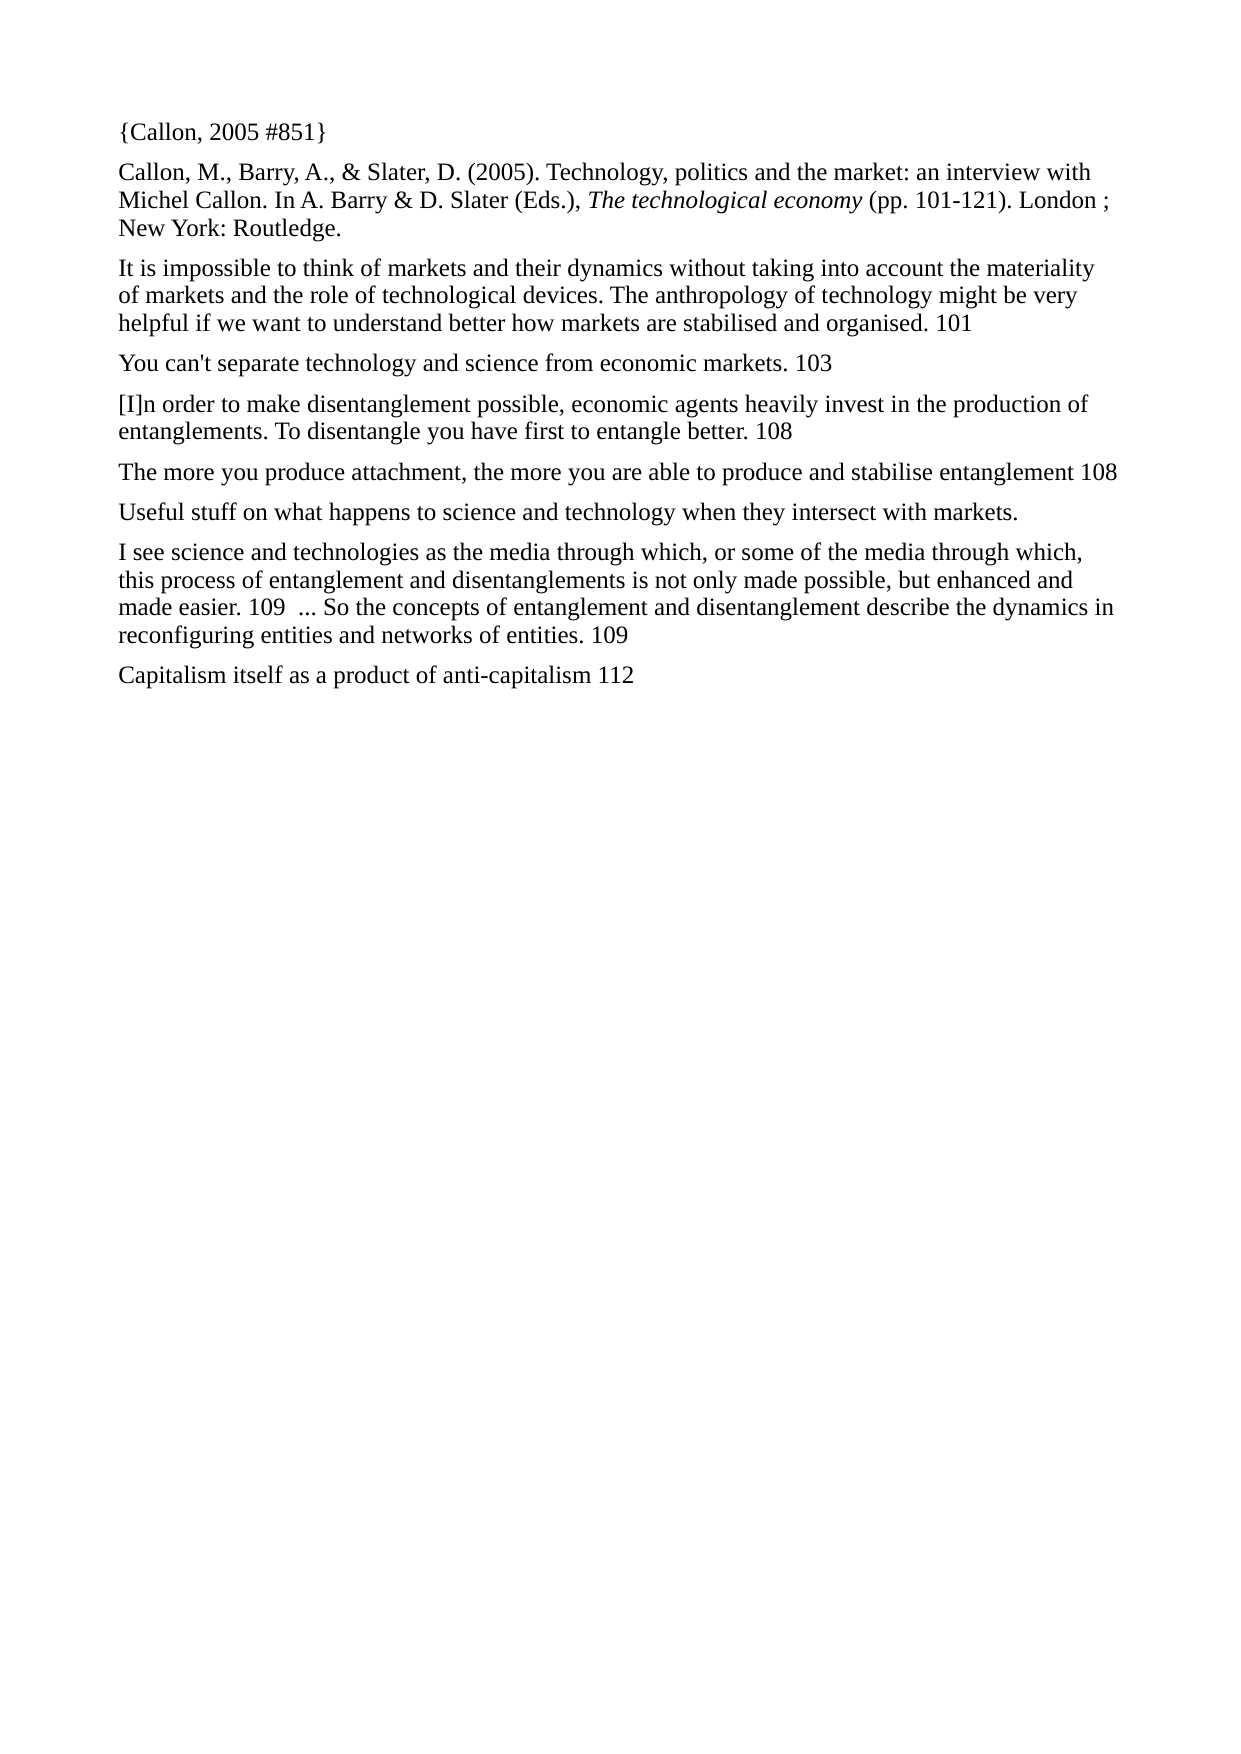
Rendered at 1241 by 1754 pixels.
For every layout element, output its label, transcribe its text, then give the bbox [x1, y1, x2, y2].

text You can't separate technology and science from economic markets. 103 [118, 349, 1122, 377]
text {Callon, 2005 #851} [118, 118, 1122, 146]
text Useful stuff on what happens to science and technology when they intersect with markets. [118, 498, 1122, 526]
text Callon, M., Barry, A., & Slater, D. (2005). Technology, politics and the market: an interview with Michel Callon. In A. Barry & D. Slater (Eds.), The technological economy (pp. 101-121). London ; New York: Routledge. [118, 158, 1122, 241]
text I see science and technologies as the media through which, or some of the media through which, this process of entanglement and disentanglements is not only made possible, but enhanced and made easier. 109 ... So the concepts of entanglement and disentanglement describe the dynamics in reconfiguring entities and networks of entities. 109 [118, 538, 1122, 649]
text It is impossible to think of markets and their dynamics without taking into account the materiality of markets and the role of technological devices. The anthropology of technology might be very helpful if we want to understand better how markets are stabilised and organised. 101 [118, 254, 1122, 337]
text [I]n order to make disentanglement possible, economic agents heavily invest in the production of entanglements. To disentangle you have first to entangle better. 108 [118, 390, 1122, 445]
text The more you produce attachment, the more you are able to produce and stabilise entanglement 108 [118, 458, 1122, 485]
text Capitalism itself as a product of anti-capitalism 112 [118, 661, 1122, 689]
